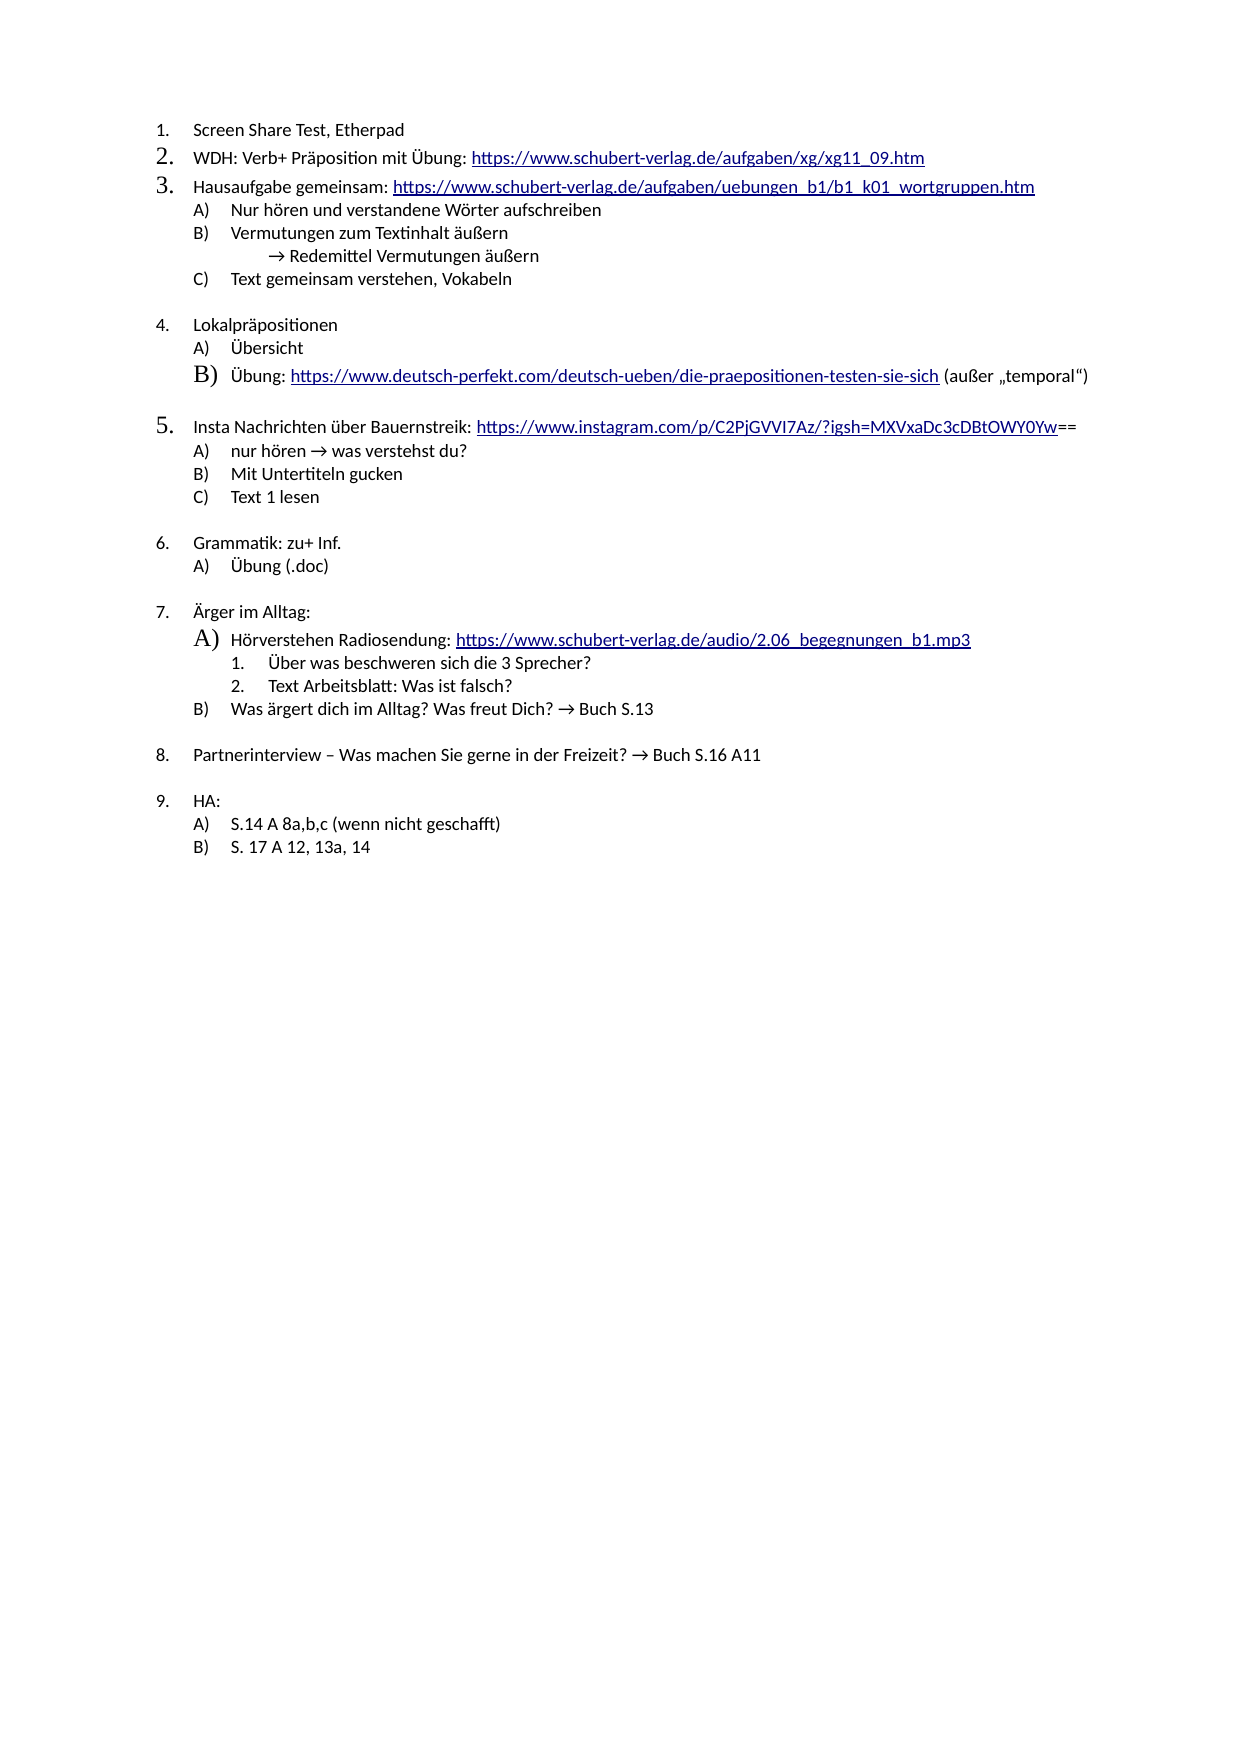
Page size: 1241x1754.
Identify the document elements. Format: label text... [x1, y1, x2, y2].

list Mit Untertiteln gucken [193, 462, 1122, 485]
list Text Arbeitsblatt: Was ist falsch? [231, 674, 1122, 697]
list Screen Share Test, Etherpad [156, 118, 1122, 141]
list Hausaufgabe gemeinsam: https://www.schubert-verlag.de/aufgaben/uebungen_b1/b1_k01_wortgruppen.htm [156, 170, 1122, 198]
list Über was beschweren sich die 3 Sprecher? [231, 651, 1122, 674]
list WDH: Verb+ Präposition mit Übung: https://www.schubert-verlag.de/aufgaben/xg/xg11_09.htm [156, 141, 1122, 170]
list Übersicht [193, 336, 1122, 359]
list Übung: https://www.deutsch-perfekt.com/deutsch-ueben/die-praepositionen-testen-sie-sich (außer „temporal“) [193, 359, 1122, 388]
list nur hören → was verstehst du? [193, 439, 1122, 462]
list Übung (.doc) [193, 554, 1122, 577]
list Lokalpräpositionen [156, 313, 1122, 336]
list Ärger im Alltag: [156, 600, 1122, 623]
list S.14 A 8a,b,c (wenn nicht geschafft) [193, 812, 1122, 835]
list Text gemeinsam verstehen, Vokabeln [193, 267, 1122, 290]
list Partnerinterview – Was machen Sie gerne in der Freizeit? → Buch S.16 A11 [156, 743, 1122, 766]
list Grammatik: zu+ Inf. [156, 531, 1122, 554]
list Hörverstehen Radiosendung: https://www.schubert-verlag.de/audio/2.06_begegnungen_b1.mp3 [193, 623, 1122, 651]
list → Redemittel Vermutungen äußern [231, 244, 1122, 267]
list Vermutungen zum Textinhalt äußern [193, 221, 1122, 244]
list S. 17 A 12, 13a, 14 [193, 835, 1122, 858]
list Was ärgert dich im Alltag? Was freut Dich? → Buch S.13 [193, 697, 1122, 720]
list Nur hören und verstandene Wörter aufschreiben [193, 198, 1122, 221]
list HA: [156, 789, 1122, 812]
list Text 1 lesen [193, 485, 1122, 508]
list Insta Nachrichten über Bauernstreik: https://www.instagram.com/p/C2PjGVVI7Az/?igsh=MXVxaDc3cDBtOWY0Yw== [156, 411, 1122, 439]
